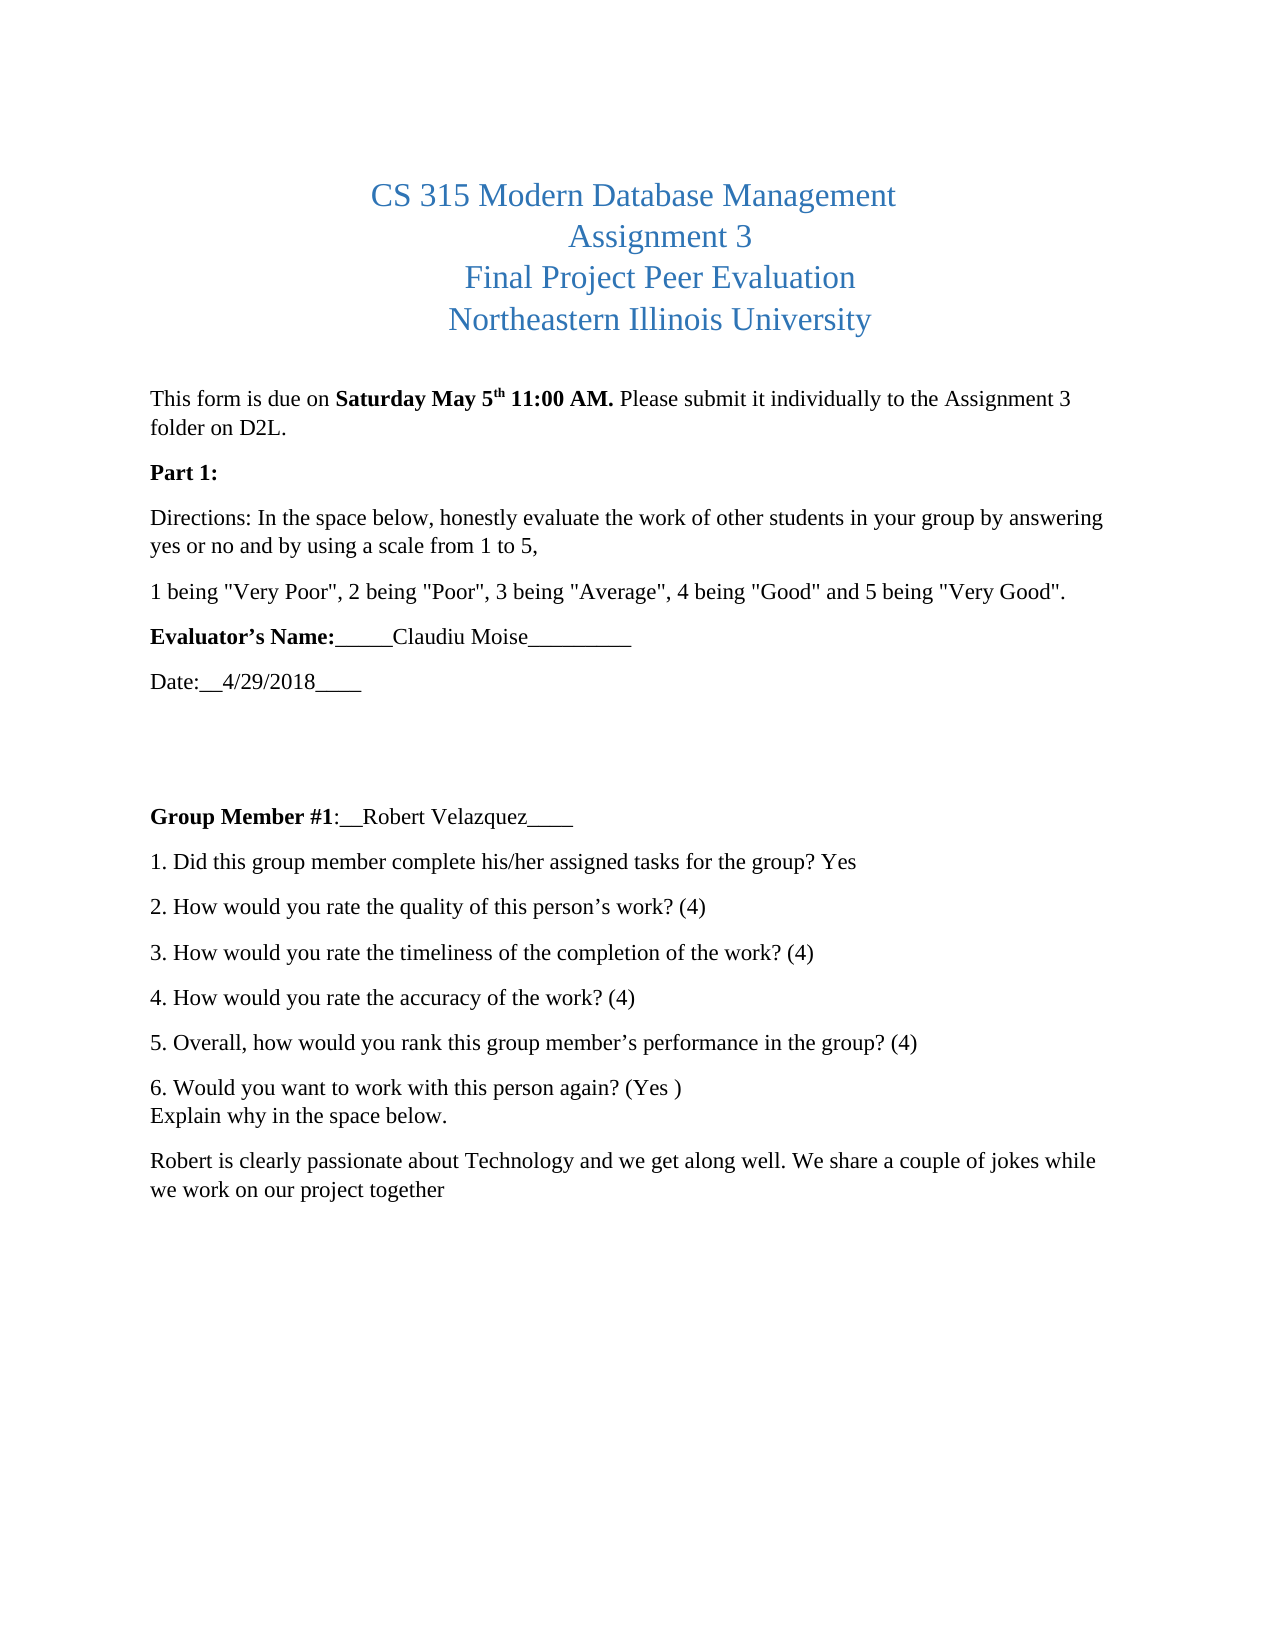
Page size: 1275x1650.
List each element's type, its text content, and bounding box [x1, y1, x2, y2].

text This form is due on Saturday May 5th 11:00 AM. Please submit it individually to the Assignment 3 folder on D2L. [150, 386, 1125, 440]
text 6. Would you want to work with this person again? (Yes ) Explain why in the space below. [150, 1074, 1125, 1129]
text 5. Overall, how would you rank this group member’s performance in the group? (4) [150, 1029, 1125, 1055]
text Part 1: [150, 459, 1125, 485]
text 1 being "Very Poor", 2 being "Poor", 3 being "Average", 4 being "Good" and 5 being "Very Good". [150, 578, 1125, 604]
text 3. How would you rate the timeliness of the completion of the work? (4) [150, 938, 1125, 965]
text Robert is clearly passionate about Technology and we get along well. We share a couple of jokes while we work on our project together [150, 1147, 1125, 1202]
text Directions: In the space below, honestly evaluate the work of other students in your group by answering yes or no and by using a scale from 1 to 5, [150, 504, 1125, 559]
text 2. How would you rate the quality of this person’s work? (4) [150, 893, 1125, 920]
subtitle CS 315 Modern Database Management Assignment 3 Final Project Peer Evaluation Northeastern Illinois University [150, 175, 1125, 337]
text Group Member #1:__Robert Velazquez____ [150, 803, 1125, 829]
text 4. How would you rate the accuracy of the work? (4) [150, 984, 1125, 1010]
text Date:__4/29/2018____ [150, 668, 1125, 694]
text Evaluator’s Name:_____Claudiu Moise_________ [150, 623, 1125, 649]
text 1. Did this group member complete his/her assigned tasks for the group? Yes [150, 848, 1125, 875]
